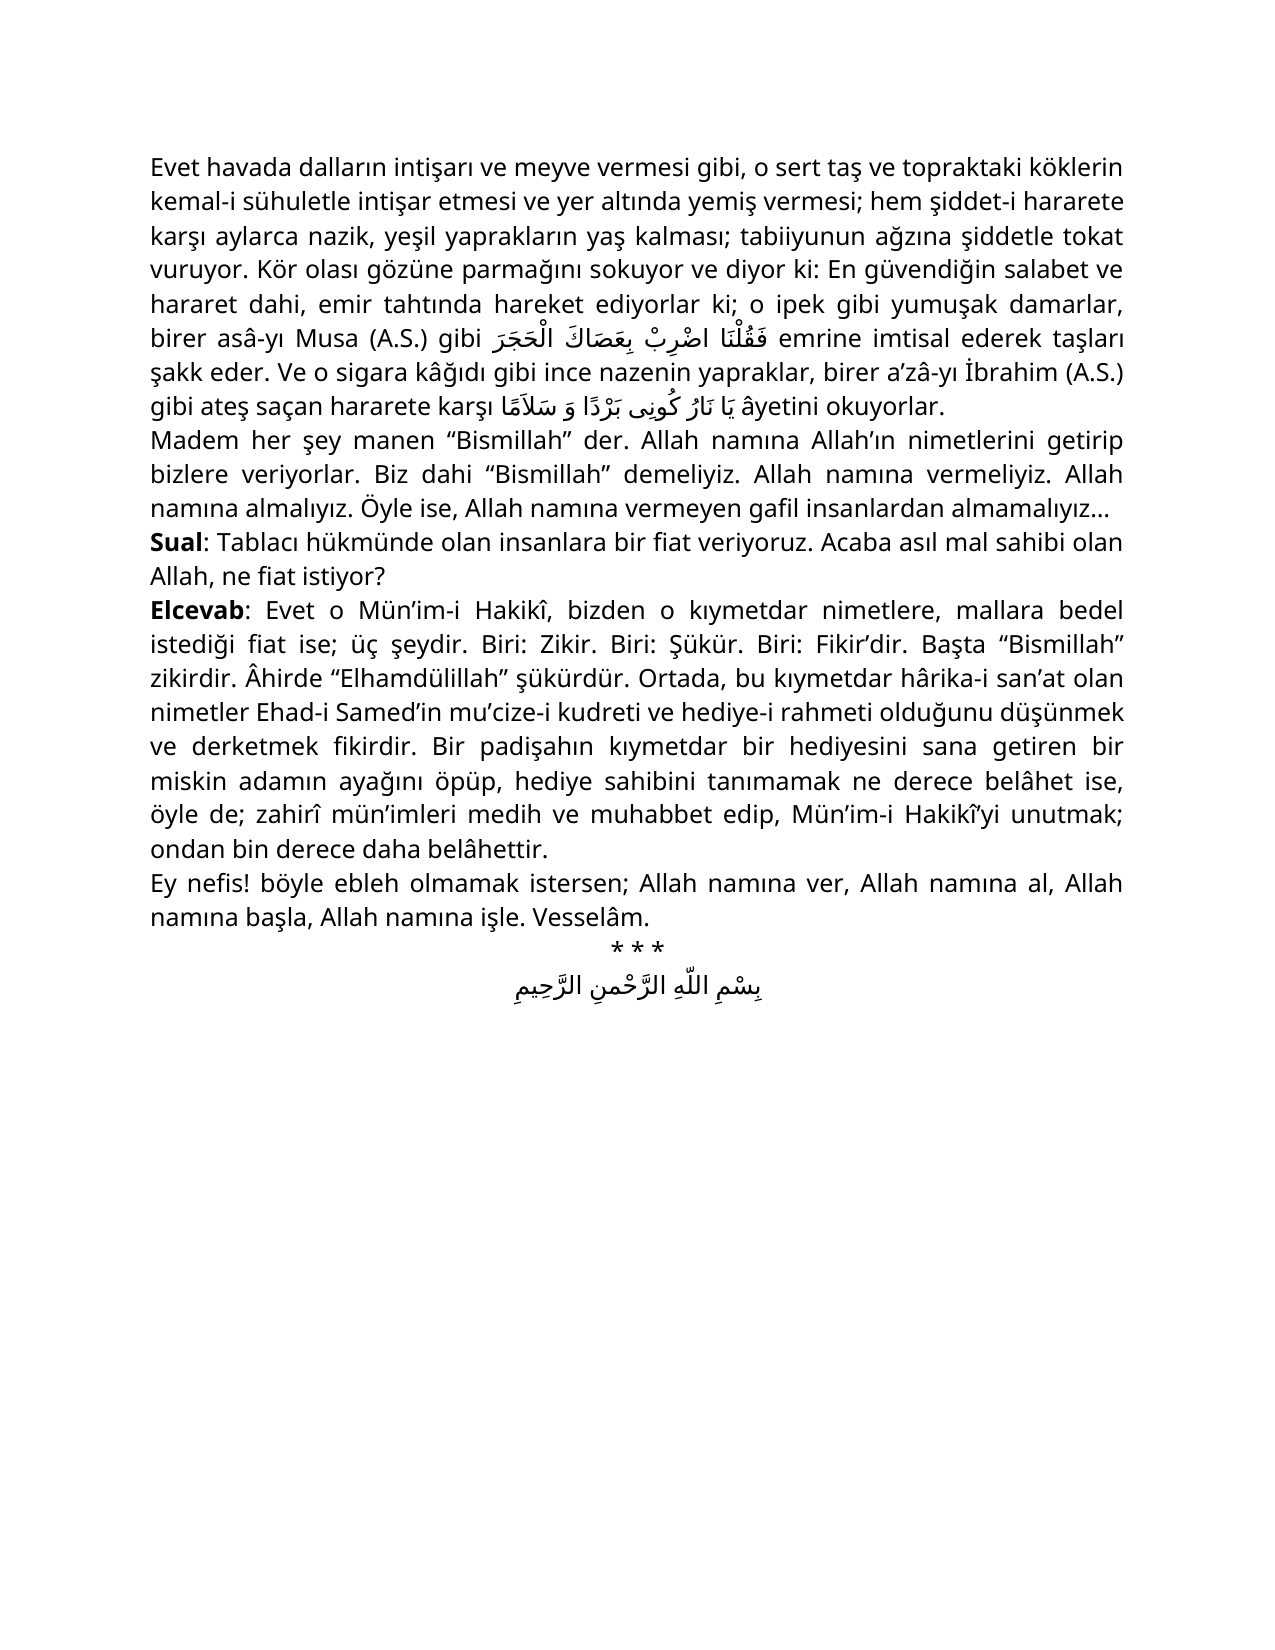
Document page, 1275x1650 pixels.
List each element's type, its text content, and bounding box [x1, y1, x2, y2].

text بِسْمِ اللّهِ الرَّحْمنِ الرَّحِيمِ [150, 967, 1125, 1002]
text Ey nefis! böyle ebleh olmamak istersen; Allah namına ver, Allah namına al, Allah namına başla, Allah namına işle. Vesselâm. [150, 865, 1125, 933]
text Sual: Tablacı hükmünde olan insanlara bir fiat veriyoruz. Acaba asıl mal sahibi olan Allah, ne fiat istiyor? [150, 525, 1125, 593]
text Madem her şey manen “Bismillah” der. Allah namına Allah’ın nimetlerini getirip bizlere veriyorlar. Biz dahi “Bismillah” demeliyiz. Allah namına vermeliyiz. Allah namına almalıyız. Öyle ise, Allah namına vermeyen gafil insanlardan almamalıyız… [150, 422, 1125, 525]
text Evet havada dalların intişarı ve meyve vermesi gibi, o sert taş ve topraktaki köklerin kemal-i sühuletle intişar etmesi ve yer altında yemiş vermesi; hem şiddet-i hararete karşı aylarca nazik, yeşil yaprakların yaş kalması; tabiiyunun ağzına şiddetle tokat vuruyor. Kör olası gözüne parmağını sokuyor ve diyor ki: En güvendiğin salabet ve hararet dahi, emir tahtında hareket ediyorlar ki; o ipek gibi yumuşak damarlar, birer asâ-yı Musa (A.S.) gibi فَقُلْنَا اضْرِبْ بِعَصَاكَ الْحَجَرَ emrine imtisal ederek taşları şakk eder. Ve o sigara kâğıdı gibi ince nazenin yapraklar, birer a’zâ-yı İbrahim (A.S.) gibi ateş saçan hararete karşı يَا نَارُ كُونِى بَرْدًا وَ سَلاَمًا âyetini okuyorlar. [150, 150, 1125, 422]
text * * * [150, 933, 1125, 967]
text Elcevab: Evet o Mün’im-i Hakikî, bizden o kıymetdar nimetlere, mallara bedel istediği fiat ise; üç şeydir. Biri: Zikir. Biri: Şükür. Biri: Fikir’dir. Başta “Bismillah” zikirdir. Âhirde “Elhamdülillah” şükürdür. Ortada, bu kıymetdar hârika-i san’at olan nimetler Ehad-i Samed’in mu’cize-i kudreti ve hediye-i rahmeti olduğunu düşünmek ve derketmek fikirdir. Bir padişahın kıymetdar bir hediyesini sana getiren bir miskin adamın ayağını öpüp, hediye sahibini tanımamak ne derece belâhet ise, öyle de; zahirî mün’imleri medih ve muhabbet edip, Mün’im-i Hakikî’yi unutmak; ondan bin derece daha belâhettir. [150, 593, 1125, 865]
